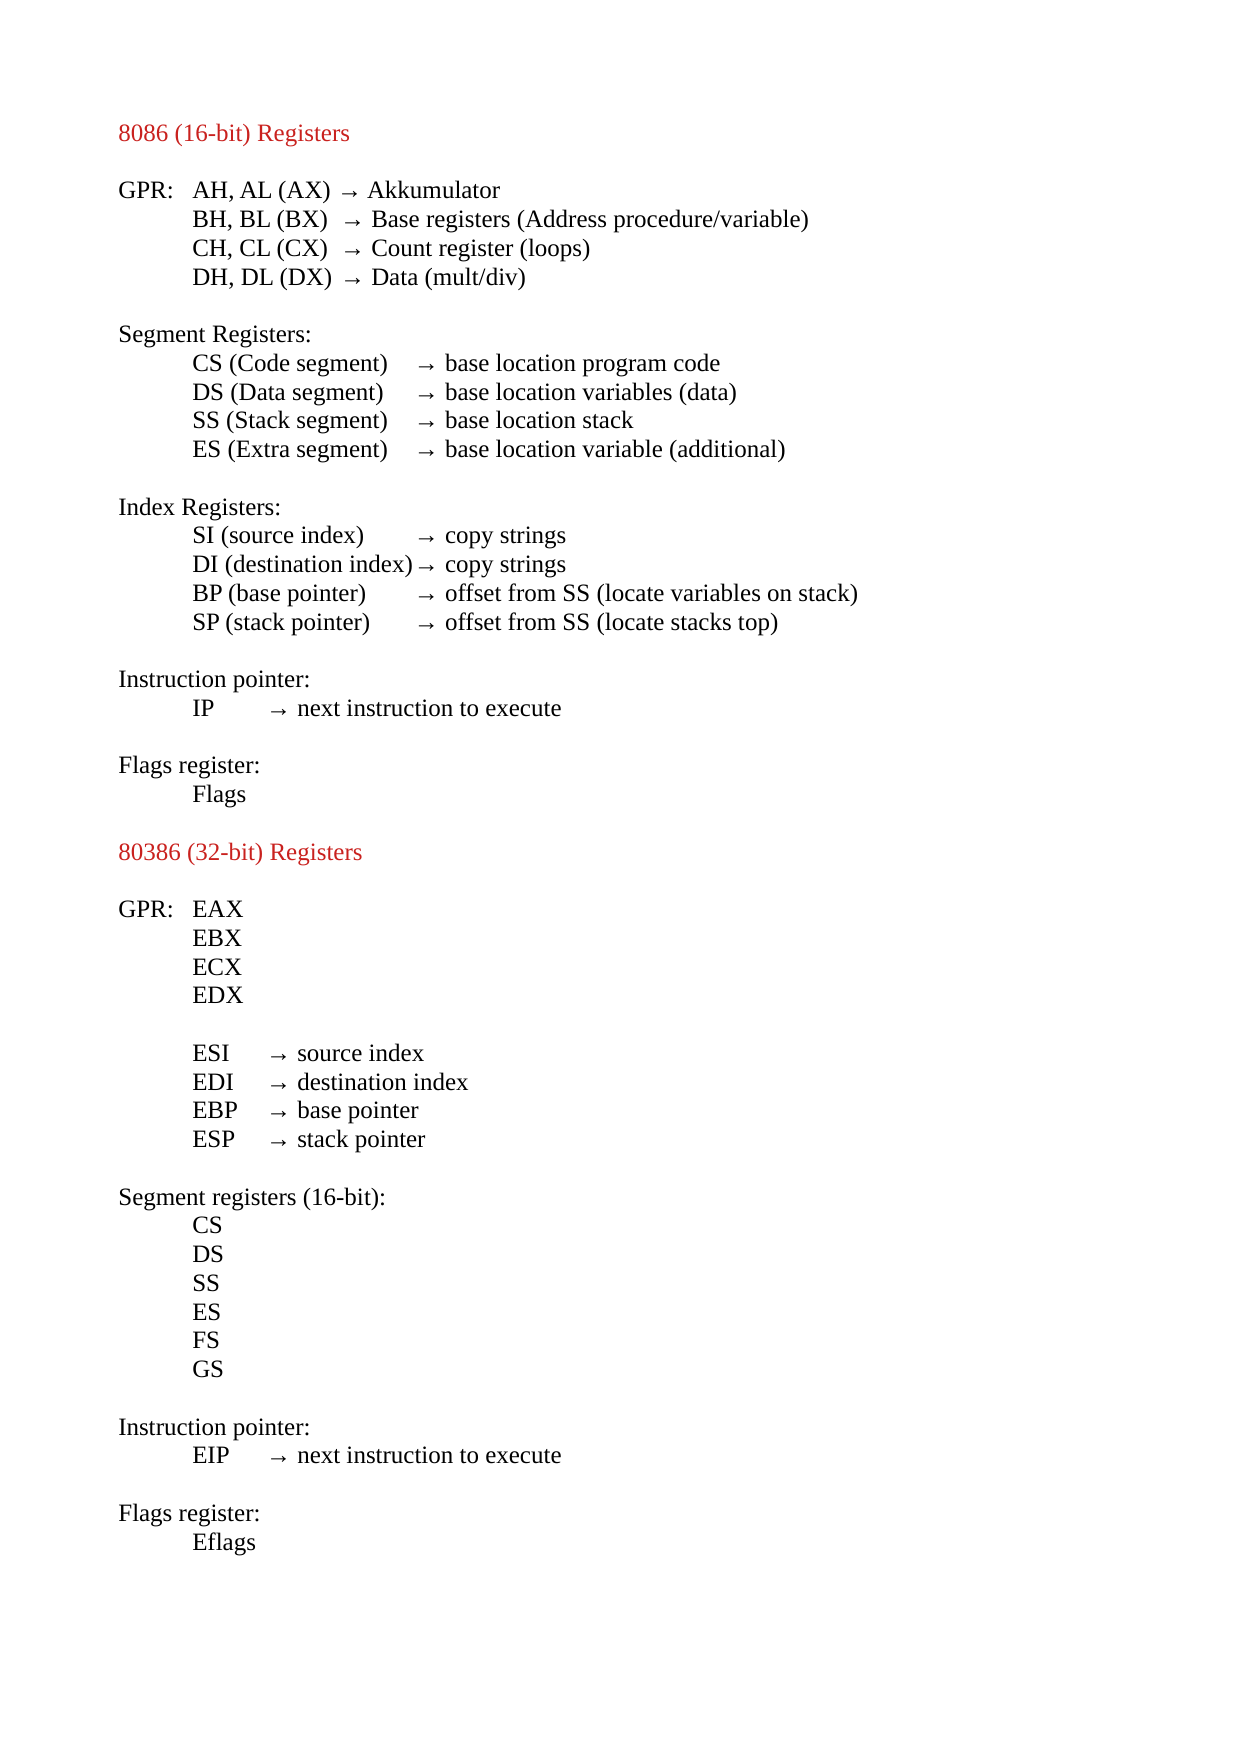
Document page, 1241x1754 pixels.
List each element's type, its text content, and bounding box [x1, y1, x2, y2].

text SS [118, 1268, 1122, 1297]
text GPR: EAX [118, 894, 1122, 923]
text Instruction pointer: [118, 664, 1122, 693]
text Flags [118, 779, 1122, 808]
text BP (base pointer) → offset from SS (locate variables on stack) [118, 578, 1122, 607]
text DH, DL (DX) → Data (mult/div) [118, 262, 1122, 291]
text CH, CL (CX) → Count register (loops) [118, 233, 1122, 262]
text EIP → next instruction to execute [118, 1441, 1122, 1469]
text EBP → base pointer [118, 1096, 1122, 1124]
text Index Registers: [118, 492, 1122, 521]
text DI (destination index) → copy strings [118, 549, 1122, 578]
text ES [118, 1297, 1122, 1326]
text Eflags [118, 1527, 1122, 1556]
text SS (Stack segment) → base location stack [118, 406, 1122, 434]
text SI (source index) → copy strings [118, 521, 1122, 549]
text BH, BL (BX) → Base registers (Address procedure/variable) [118, 204, 1122, 233]
text 8086 (16-bit) Registers [118, 118, 1122, 147]
text GPR: AH, AL (AX) → Akkumulator [118, 176, 1122, 204]
text Instruction pointer: [118, 1412, 1122, 1441]
text EBX [118, 923, 1122, 952]
text DS (Data segment) → base location variables (data) [118, 377, 1122, 406]
text CS [118, 1211, 1122, 1239]
text IP → next instruction to execute [118, 693, 1122, 722]
text ESI → source index [118, 1038, 1122, 1067]
text Flags register: [118, 751, 1122, 779]
text ESP → stack pointer [118, 1124, 1122, 1153]
text Segment Registers: [118, 319, 1122, 348]
text GS [118, 1354, 1122, 1383]
text EDI → destination index [118, 1067, 1122, 1096]
text DS [118, 1239, 1122, 1268]
text SP (stack pointer) → offset from SS (locate stacks top) [118, 607, 1122, 636]
text FS [118, 1326, 1122, 1354]
text ECX [118, 952, 1122, 981]
text 80386 (32-bit) Registers [118, 837, 1122, 866]
text EDX [118, 981, 1122, 1009]
text CS (Code segment) → base location program code [118, 348, 1122, 377]
text Flags register: [118, 1498, 1122, 1527]
text ES (Extra segment) → base location variable (additional) [118, 434, 1122, 463]
text Segment registers (16-bit): [118, 1182, 1122, 1211]
